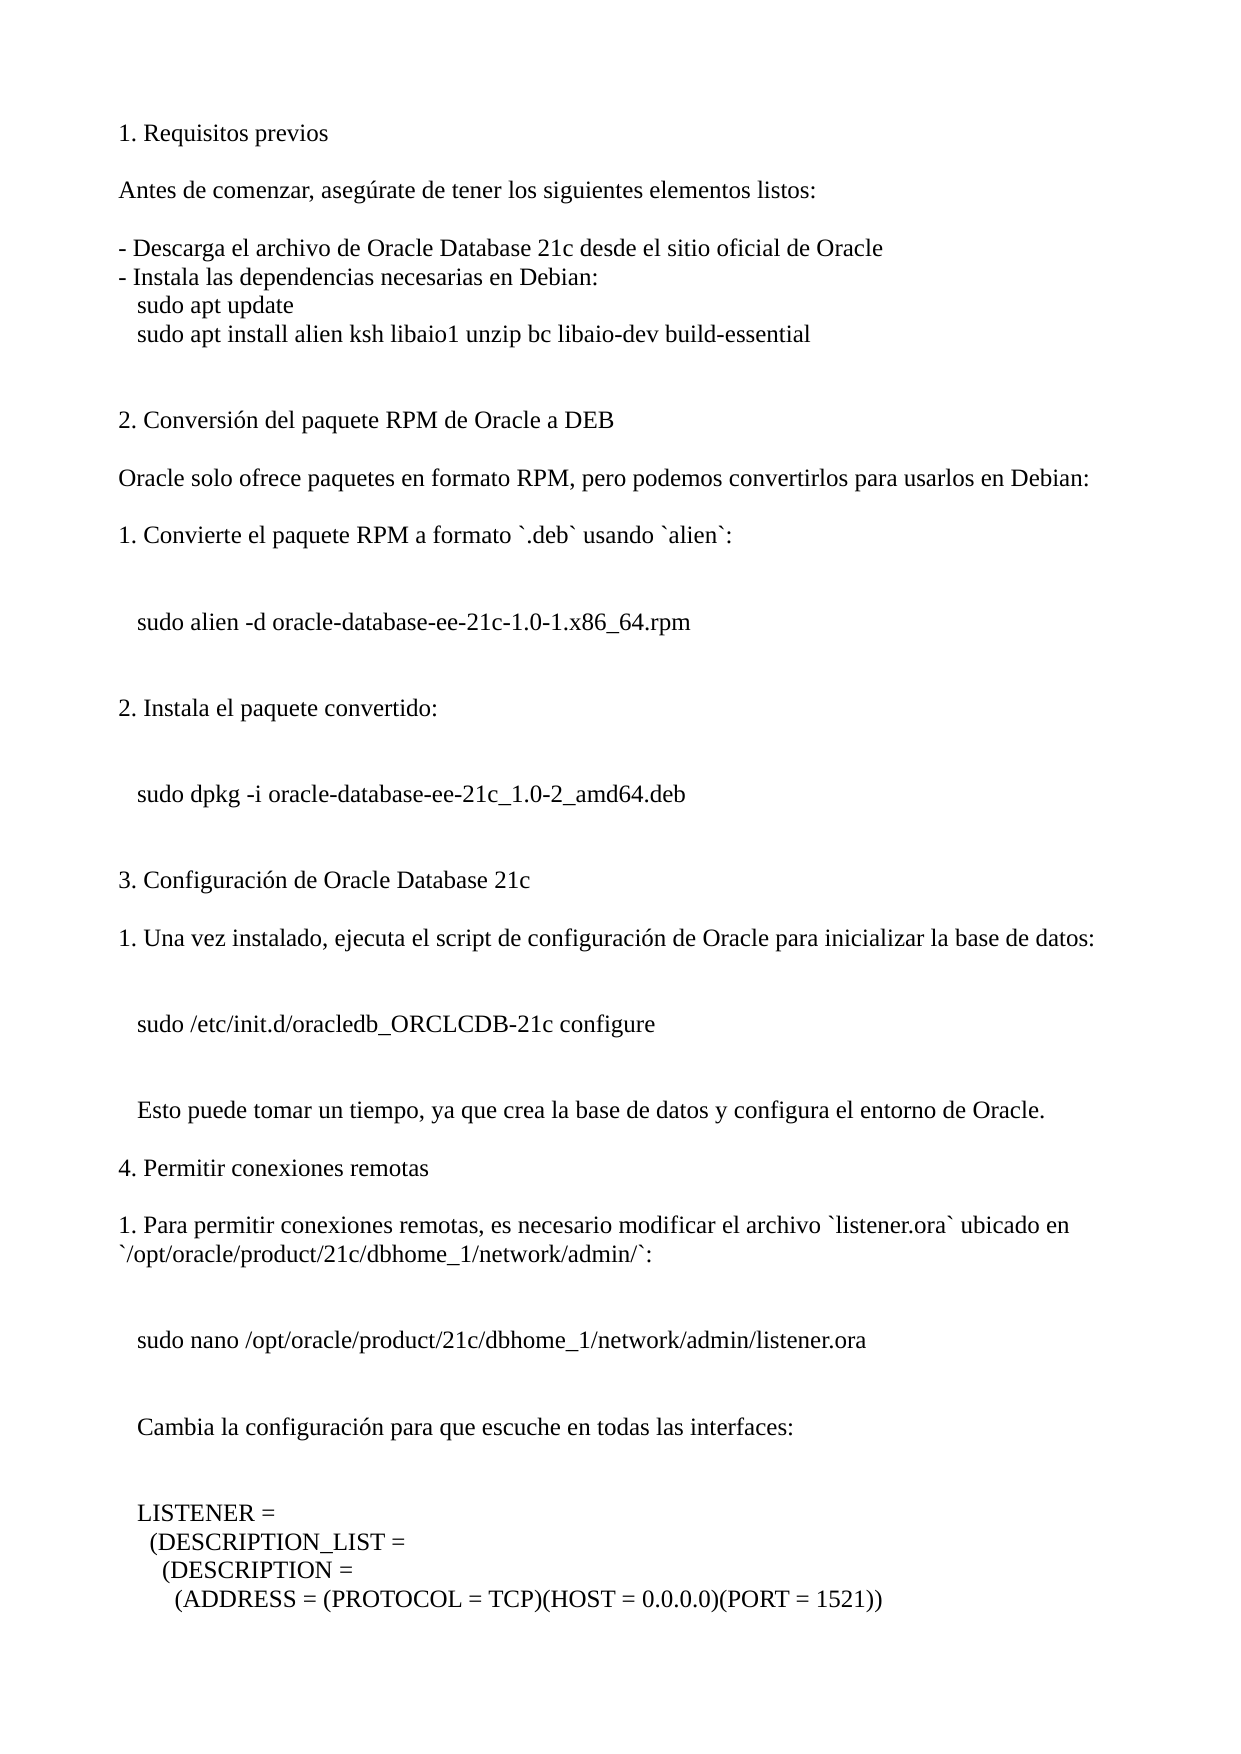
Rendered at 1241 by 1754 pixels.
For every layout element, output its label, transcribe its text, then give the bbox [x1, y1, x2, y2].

text 1. Para permitir conexiones remotas, es necesario modificar el archivo `listener.ora` ubicado en `/opt/oracle/product/21c/dbhome_1/network/admin/`: [118, 1211, 1122, 1268]
text sudo /etc/init.d/oracledb_ORCLCDB-21c configure [118, 1009, 1122, 1038]
text - Descarga el archivo de Oracle Database 21c desde el sitio oficial de Oracle [118, 233, 1122, 262]
text (ADDRESS = (PROTOCOL = TCP)(HOST = 0.0.0.0)(PORT = 1521)) [118, 1584, 1122, 1613]
text 2. Conversión del paquete RPM de Oracle a DEB [118, 406, 1122, 434]
text sudo dpkg -i oracle-database-ee-21c_1.0-2_amd64.deb [118, 779, 1122, 808]
text 3. Configuración de Oracle Database 21c [118, 866, 1122, 894]
text Esto puede tomar un tiempo, ya que crea la base de datos y configura el entorno de Oracle. [118, 1096, 1122, 1124]
text (DESCRIPTION_LIST = [118, 1527, 1122, 1556]
text Cambia la configuración para que escuche en todas las interfaces: [118, 1412, 1122, 1441]
text Antes de comenzar, asegúrate de tener los siguientes elementos listos: [118, 176, 1122, 204]
text sudo alien -d oracle-database-ee-21c-1.0-1.x86_64.rpm [118, 607, 1122, 636]
text - Instala las dependencias necesarias en Debian: [118, 262, 1122, 291]
text 1. Convierte el paquete RPM a formato `.deb` usando `alien`: [118, 521, 1122, 549]
text sudo nano /opt/oracle/product/21c/dbhome_1/network/admin/listener.ora [118, 1326, 1122, 1354]
text 2. Instala el paquete convertido: [118, 693, 1122, 722]
text sudo apt update [118, 291, 1122, 319]
text 1. Una vez instalado, ejecuta el script de configuración de Oracle para inicializar la base de datos: [118, 923, 1122, 952]
text Oracle solo ofrece paquetes en formato RPM, pero podemos convertirlos para usarlos en Debian: [118, 463, 1122, 492]
text 1. Requisitos previos [118, 118, 1122, 147]
text sudo apt install alien ksh libaio1 unzip bc libaio-dev build-essential [118, 319, 1122, 348]
text 4. Permitir conexiones remotas [118, 1153, 1122, 1182]
text LISTENER = [118, 1498, 1122, 1527]
text (DESCRIPTION = [118, 1556, 1122, 1584]
